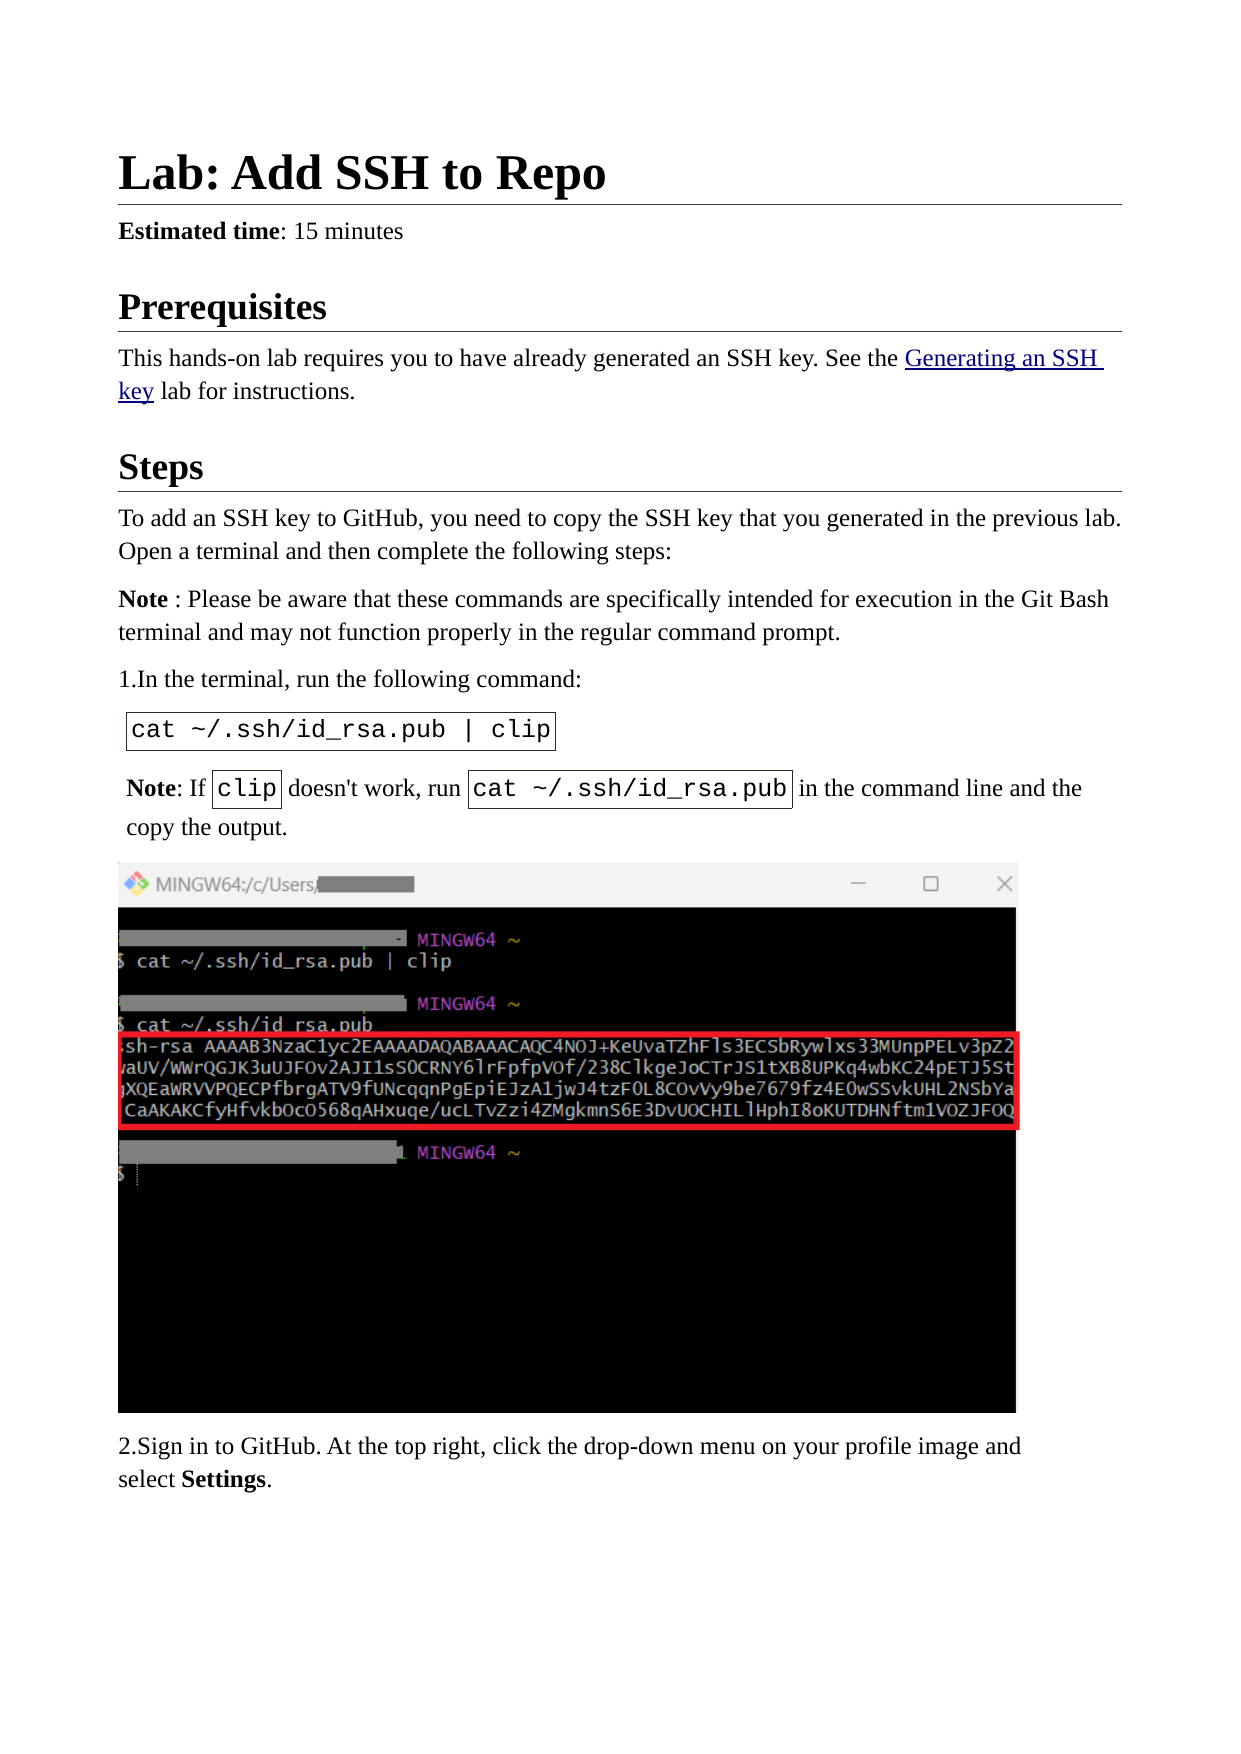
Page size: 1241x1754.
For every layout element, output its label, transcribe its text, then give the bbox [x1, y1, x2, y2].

text To add an SSH key to GitHub, you need to copy the SSH key that you generated in the previous lab. Open a terminal and then complete the following steps: [118, 503, 1122, 565]
subtitle Steps [118, 445, 1122, 491]
text Note : Please be aware that these commands are specifically intended for execution in the Git Bash terminal and may not function properly in the regular command prompt. [118, 584, 1122, 646]
list cat ~/.ssh/id_rsa.pub | clip [127, 713, 555, 750]
subtitle Prerequisites [118, 284, 1122, 331]
list [556, 712, 1116, 750]
text This hands-on lab requires you to have already generated an SSH key. See the Generating an SSH key lab for instructions. [118, 343, 1122, 405]
text Estimated time: 15 minutes [118, 216, 1122, 245]
list Note: If clip doesn't work, run cat ~/.ssh/id_rsa.pub in the command line and the copy the output. [126, 770, 1116, 841]
subtitle Lab: Add SSH to Repo [118, 143, 1122, 204]
list Sign in to GitHub. At the top right, click the drop-down menu on your profile image and select Settings. [118, 1431, 1122, 1493]
picture [118, 860, 1230, 1413]
list In the terminal, run the following command: [118, 664, 1122, 693]
